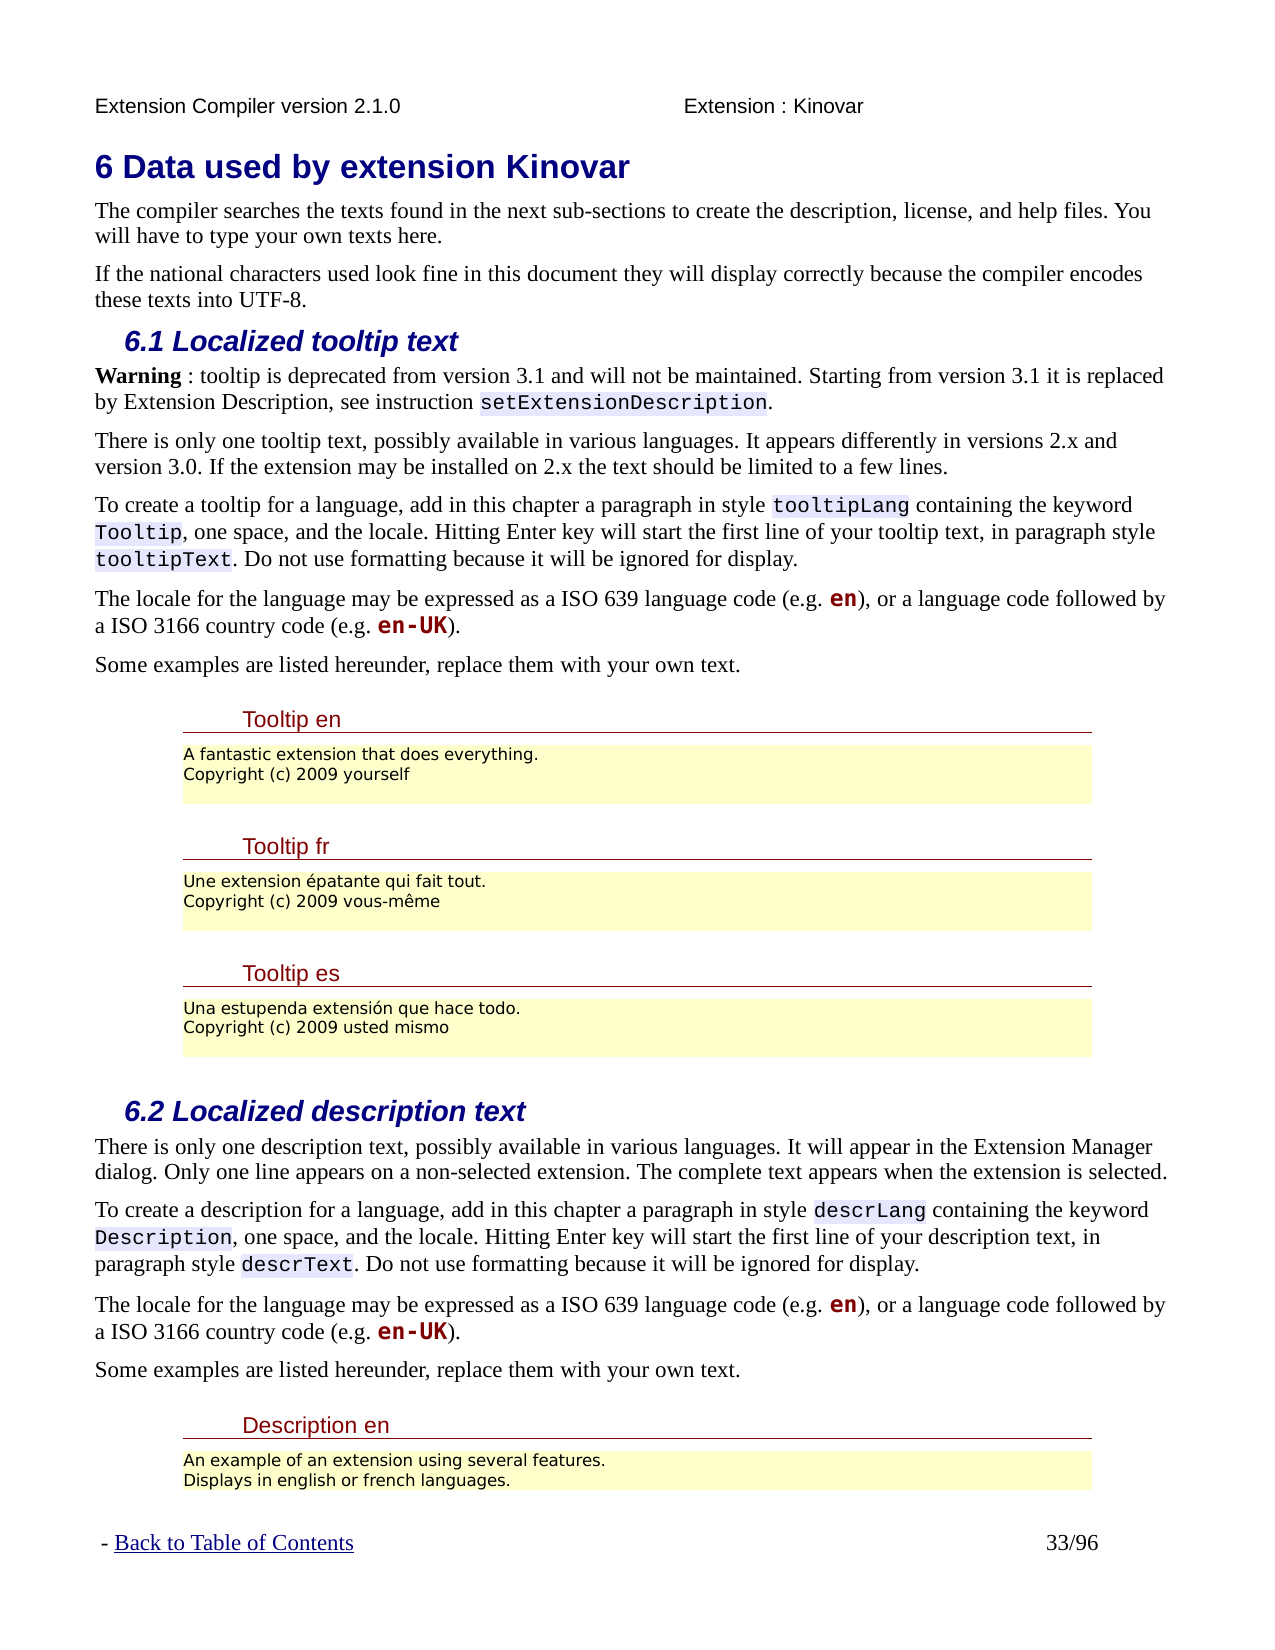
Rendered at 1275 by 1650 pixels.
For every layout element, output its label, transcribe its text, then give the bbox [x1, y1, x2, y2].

text Copyright (c) 2009 usted mismo [183, 1018, 1092, 1038]
text To create a description for a language, add in this chapter a paragraph in style descrLang containing the keyword Description, one space, and the locale. Hitting Enter key will start the first line of your description text, in paragraph style descrText. Do not use formatting because it will be ignored for display. [94, 1197, 1181, 1278]
text Copyright (c) 2009 vous-même [183, 892, 1092, 911]
text There is only one description text, possibly available in various languages. It will appear in the Extension Manager dialog. Only one line appears on a non-selected extension. The complete text appears when the extension is selected. [94, 1134, 1181, 1185]
subtitle Localized tooltip text [124, 324, 1181, 357]
subtitle Data used by extension Kinovar [94, 147, 1181, 185]
text Some examples are listed hereunder, replace them with your own text. [94, 651, 1181, 677]
text Displays in english or french languages. [183, 1471, 1092, 1490]
text A fantastic extension that does everything. [183, 745, 1092, 765]
text Warning : tooltip is deprecated from version 3.1 and will not be maintained. Starting from version 3.1 it is replaced by Extension Description, see instruction setExtensionDescription. [94, 363, 1181, 416]
text Description en [183, 1412, 1092, 1438]
text Una estupenda extensión que hace todo. [183, 999, 1092, 1018]
text Une extension épatante qui fait tout. [183, 872, 1092, 892]
text Some examples are listed hereunder, replace them with your own text. [94, 1357, 1181, 1383]
text Tooltip en [183, 706, 1092, 732]
subtitle Localized description text [124, 1095, 1181, 1128]
text There is only one tooltip text, possibly available in various languages. It appears differently in versions 2.x and version 3.0. If the extension may be installed on 2.x the text should be limited to a few lines. [94, 428, 1181, 479]
text Tooltip es [183, 960, 1092, 986]
text Tooltip fr [183, 833, 1092, 859]
text If the national characters used look fine in this document they will display correctly because the compiler encodes these texts into UTF-8. [94, 261, 1181, 312]
text To create a tooltip for a language, add in this chapter a paragraph in style tooltipLang containing the keyword Tooltip, one space, and the locale. Hitting Enter key will start the first line of your tooltip text, in paragraph style tooltipText. Do not use formatting because it will be ignored for display. [94, 492, 1181, 572]
text The compiler searches the texts found in the next sub-sections to create the description, license, and help files. You will have to type your own texts here. [94, 197, 1181, 248]
text The locale for the language may be expressed as a ISO 639 language code (e.g. en), or a language code followed by a ISO 3166 country code (e.g. en-UK). [94, 1291, 1181, 1345]
text The locale for the language may be expressed as a ISO 639 language code (e.g. en), or a language code followed by a ISO 3166 country code (e.g. en-UK). [94, 585, 1181, 639]
text An example of an extension using several features. [183, 1451, 1092, 1471]
text Copyright (c) 2009 yourself [183, 765, 1092, 784]
